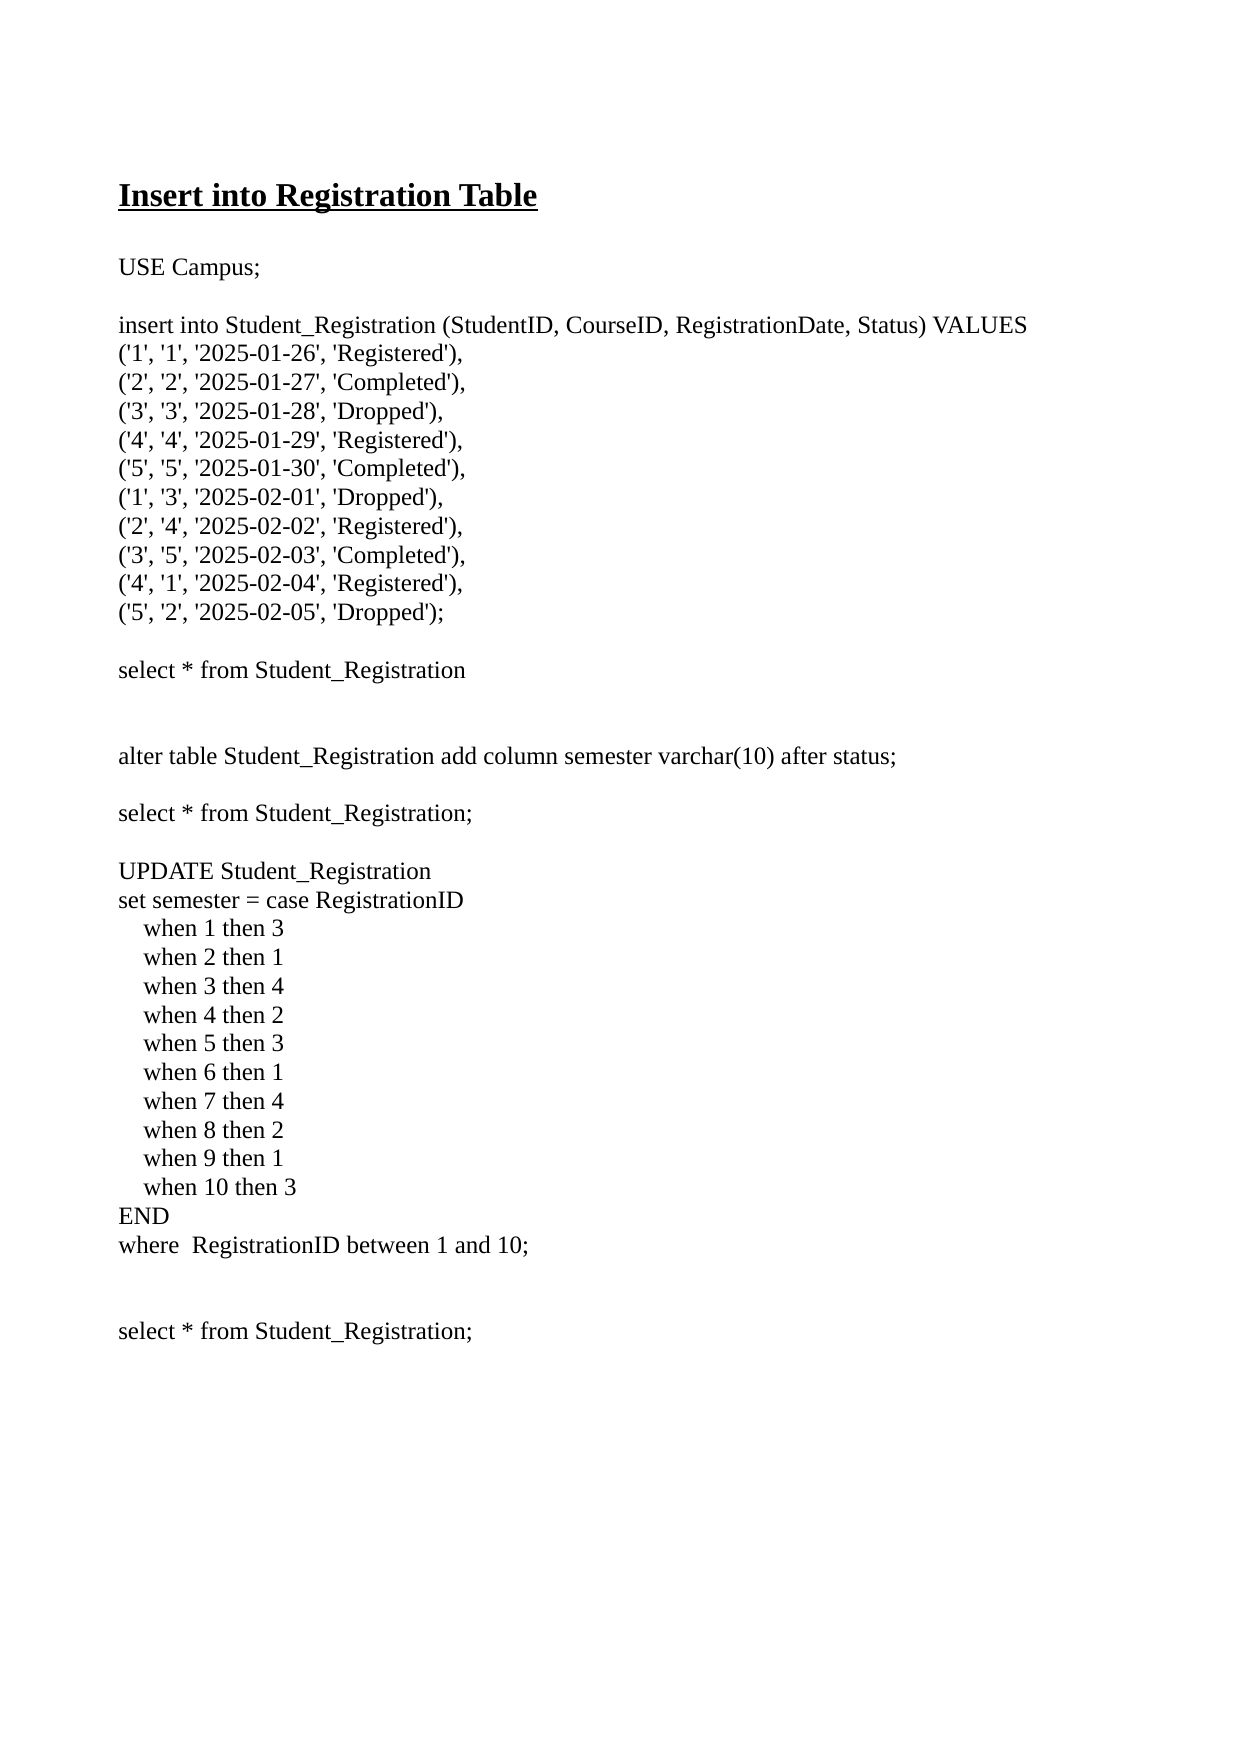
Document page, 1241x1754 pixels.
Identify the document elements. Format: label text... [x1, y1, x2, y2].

text when 9 then 1 [118, 1143, 1122, 1172]
text when 6 then 1 [118, 1057, 1122, 1086]
text when 3 then 4 [118, 971, 1122, 1000]
text where RegistrationID between 1 and 10; [118, 1230, 1122, 1258]
text ('2', '4', '2025-02-02', 'Registered'), [118, 511, 1122, 540]
text select * from Student_Registration; [118, 1316, 1122, 1345]
text insert into Student_Registration (StudentID, CourseID, RegistrationDate, Status) VALUES [118, 310, 1122, 338]
text when 8 then 2 [118, 1115, 1122, 1143]
text ('4', '4', '2025-01-29', 'Registered'), [118, 425, 1122, 453]
text ('4', '1', '2025-02-04', 'Registered'), [118, 568, 1122, 597]
text when 1 then 3 [118, 913, 1122, 942]
text set semester = case RegistrationID [118, 885, 1122, 913]
text END [118, 1201, 1122, 1230]
text ('5', '2', '2025-02-05', 'Dropped'); [118, 597, 1122, 626]
text when 4 then 2 [118, 1000, 1122, 1028]
text when 7 then 4 [118, 1086, 1122, 1115]
text alter table Student_Registration add column semester varchar(10) after status; [118, 741, 1122, 770]
text when 10 then 3 [118, 1172, 1122, 1201]
text ('1', '1', '2025-01-26', 'Registered'), [118, 338, 1122, 367]
text ('5', '5', '2025-01-30', 'Completed'), [118, 453, 1122, 482]
text select * from Student_Registration [118, 655, 1122, 683]
text when 5 then 3 [118, 1028, 1122, 1057]
text ('3', '3', '2025-01-28', 'Dropped'), [118, 396, 1122, 425]
text USE Campus; [118, 252, 1122, 281]
text select * from Student_Registration; [118, 798, 1122, 827]
text ('1', '3', '2025-02-01', 'Dropped'), [118, 482, 1122, 511]
text ('3', '5', '2025-02-03', 'Completed'), [118, 540, 1122, 568]
text UPDATE Student_Registration [118, 856, 1122, 885]
text ('2', '2', '2025-01-27', 'Completed'), [118, 367, 1122, 396]
text when 2 then 1 [118, 942, 1122, 971]
text Insert into Registration Table [118, 176, 1122, 214]
